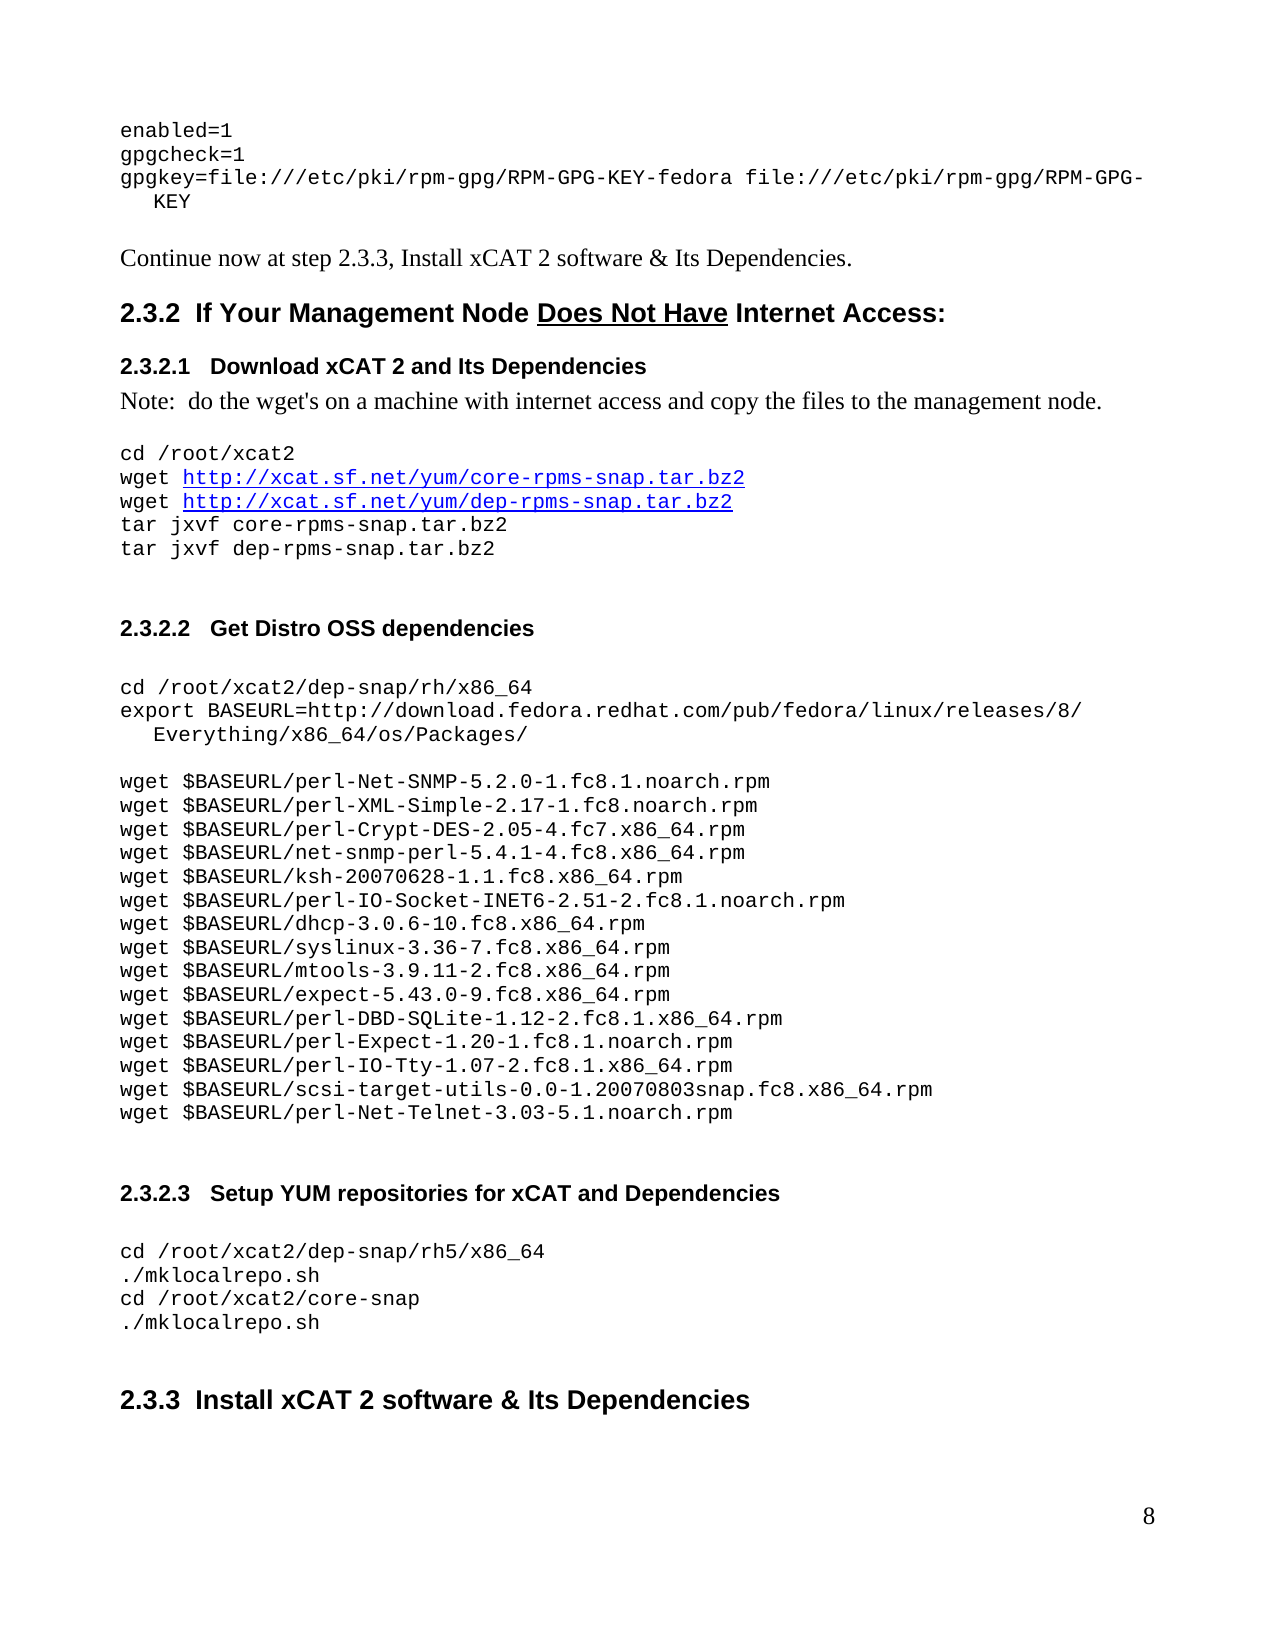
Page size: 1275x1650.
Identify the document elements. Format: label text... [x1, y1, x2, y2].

text cd /root/xcat2 [120, 443, 1155, 467]
text wget http://xcat.sf.net/yum/core-rpms-snap.tar.bz2 [120, 467, 1155, 491]
text wget $BASEURL/syslinux-3.36-7.fc8.x86_64.rpm [120, 937, 1155, 961]
text ./mklocalrepo.sh [120, 1312, 1155, 1336]
text export BASEURL=http://download.fedora.redhat.com/pub/fedora/linux/releases/8/Everything/x86_64/os/Packages/ [120, 700, 1155, 771]
text tar jxvf core-rpms-snap.tar.bz2 [120, 514, 1155, 538]
text enabled=1 [120, 120, 1155, 144]
text ./mklocalrepo.sh [120, 1265, 1155, 1288]
subtitle Get Distro OSS dependencies [120, 615, 1155, 642]
text wget $BASEURL/perl-Net-Telnet-3.03-5.1.noarch.rpm [120, 1102, 1155, 1126]
text gpgcheck=1 [120, 144, 1155, 167]
text wget $BASEURL/perl-IO-Tty-1.07-2.fc8.1.x86_64.rpm [120, 1055, 1155, 1079]
text wget $BASEURL/expect-5.43.0-9.fc8.x86_64.rpm [120, 984, 1155, 1008]
text cd /root/xcat2/dep-snap/rh/x86_64 [120, 677, 1155, 700]
text wget $BASEURL/perl-Expect-1.20-1.fc8.1.noarch.rpm [120, 1031, 1155, 1055]
text tar jxvf dep-rpms-snap.tar.bz2 [120, 538, 1155, 562]
text wget $BASEURL/net-snmp-perl-5.4.1-4.fc8.x86_64.rpm [120, 842, 1155, 866]
text cd /root/xcat2/dep-snap/rh5/x86_64 [120, 1241, 1155, 1265]
text Continue now at step 2.3.3, Install xCAT 2 software & Its Dependencies. [120, 243, 1155, 272]
text wget http://xcat.sf.net/yum/dep-rpms-snap.tar.bz2 [120, 491, 1155, 514]
subtitle Setup YUM repositories for xCAT and Dependencies [120, 1180, 1155, 1206]
text wget $BASEURL/mtools-3.9.11-2.fc8.x86_64.rpm [120, 961, 1155, 984]
text Note: do the wget's on a machine with internet access and copy the files to the management node. [120, 386, 1155, 415]
text wget $BASEURL/perl-DBD-SQLite-1.12-2.fc8.1.x86_64.rpm [120, 1008, 1155, 1031]
subtitle Download xCAT 2 and Its Dependencies [120, 353, 1155, 380]
text wget $BASEURL/perl-Net-SNMP-5.2.0-1.fc8.1.noarch.rpm [120, 771, 1155, 795]
text cd /root/xcat2/core-snap [120, 1288, 1155, 1312]
text wget $BASEURL/dhcp-3.0.6-10.fc8.x86_64.rpm [120, 913, 1155, 937]
text gpgkey=file:///etc/pki/rpm-gpg/RPM-GPG-KEY-fedora file:///etc/pki/rpm-gpg/RPM-GPG-KEY [120, 167, 1155, 214]
text wget $BASEURL/ksh-20070628-1.1.fc8.x86_64.rpm [120, 866, 1155, 889]
text wget $BASEURL/perl-Crypt-DES-2.05-4.fc7.x86_64.rpm [120, 819, 1155, 842]
subtitle Install xCAT 2 software & Its Dependencies [120, 1384, 1155, 1416]
text wget $BASEURL/scsi-target-utils-0.0-1.20070803snap.fc8.x86_64.rpm [120, 1079, 1155, 1102]
subtitle If Your Management Node Does Not Have Internet Access: [120, 297, 1155, 328]
text wget $BASEURL/perl-XML-Simple-2.17-1.fc8.noarch.rpm [120, 795, 1155, 819]
text wget $BASEURL/perl-IO-Socket-INET6-2.51-2.fc8.1.noarch.rpm [120, 889, 1155, 913]
